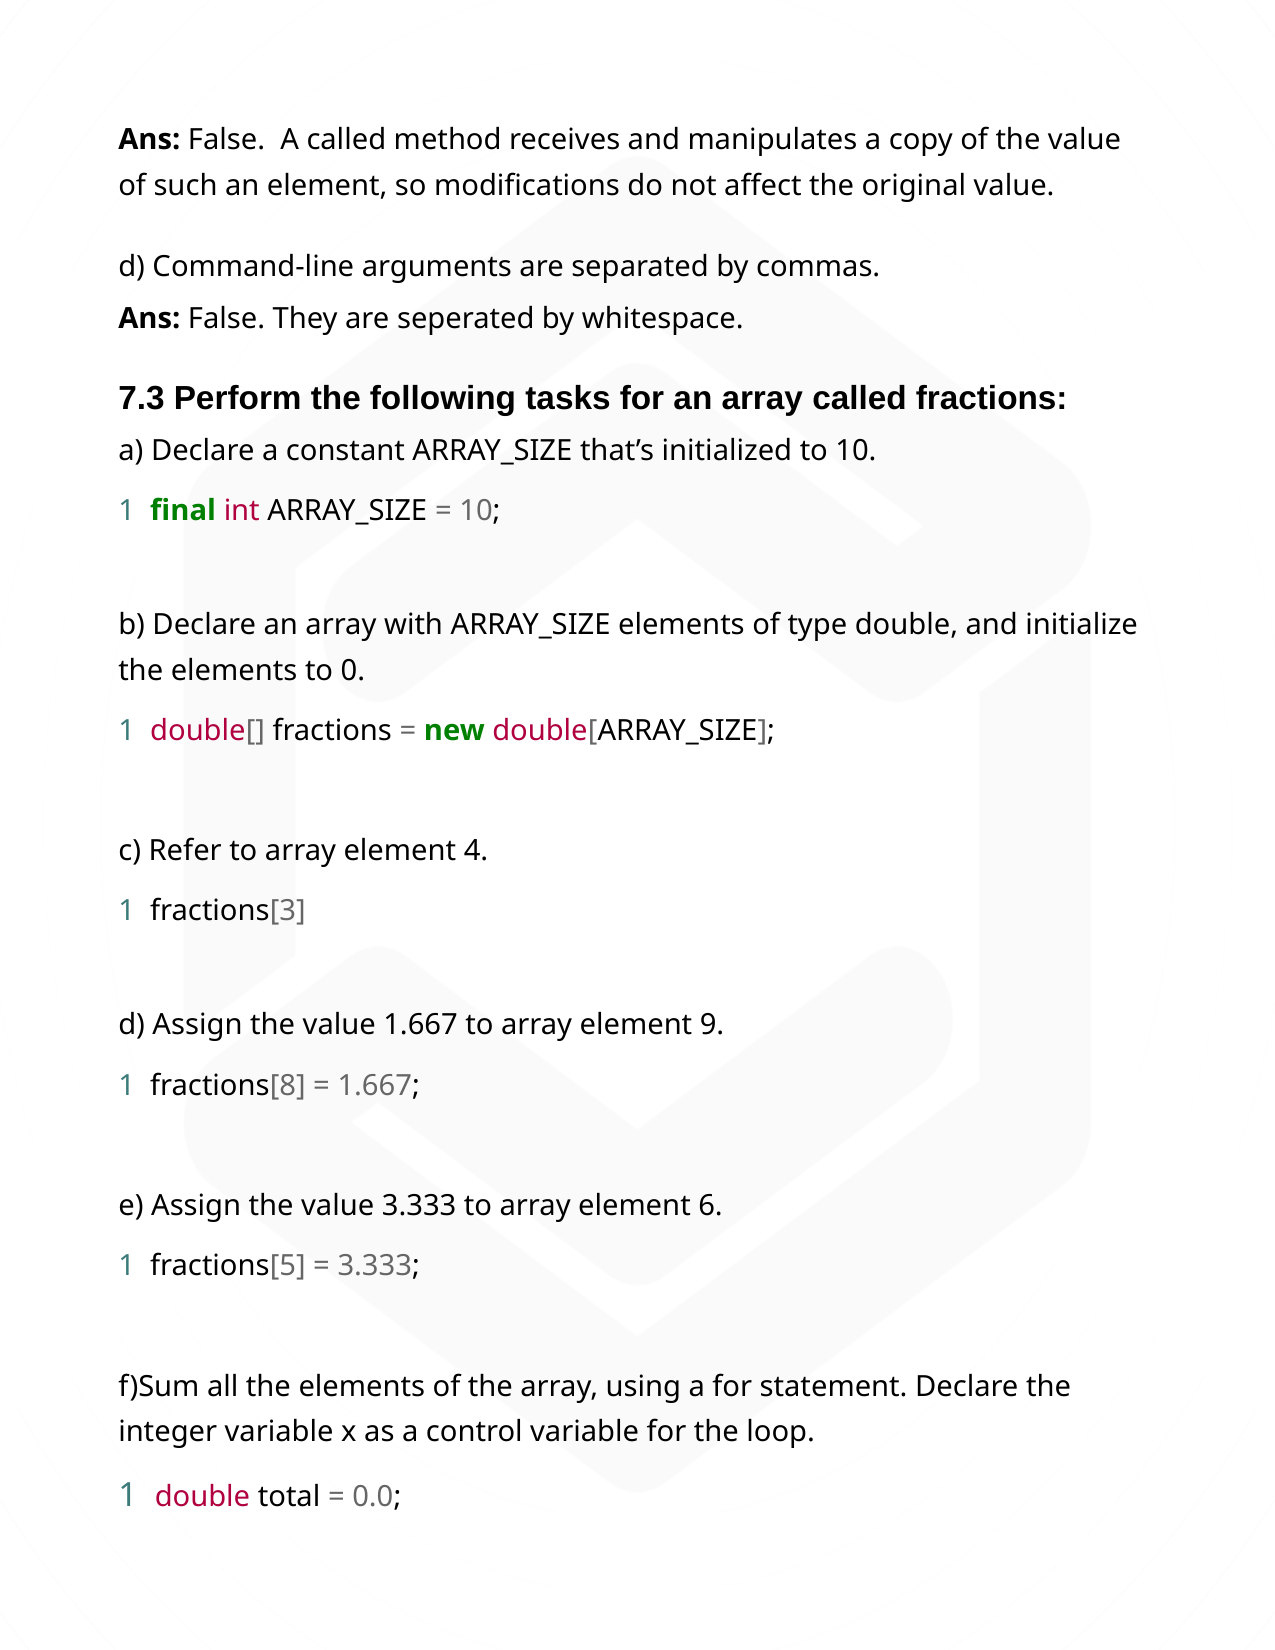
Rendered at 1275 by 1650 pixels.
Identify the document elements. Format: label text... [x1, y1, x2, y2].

text f)Sum all the elements of the array, using a for statement. Declare the integer variable x as a control variable for the loop. [118, 1365, 1157, 1450]
text 1 double total = 0.0; [118, 1471, 1157, 1516]
text 1 fractions[8] = 1.667; [118, 1064, 1157, 1103]
text b) Declare an array with ARRAY_SIZE elements of type double, and initialize the elements to 0. [118, 603, 1157, 688]
text 1 final int ARRAY_SIZE = 10; [118, 489, 1157, 529]
text 1 fractions[3] [118, 889, 1157, 929]
text a) Declare a constant ARRAY_SIZE that’s initialized to 10. [118, 429, 1157, 469]
text 1 fractions[5] = 3.333; [118, 1244, 1157, 1284]
text Ans: False. They are seperated by whitespace. [118, 297, 1157, 337]
text e) Assign the value 3.333 to array element 6. [118, 1184, 1157, 1224]
subtitle d) Command-line arguments are separated by commas. [118, 245, 1157, 284]
text c) Refer to array element 4. [118, 829, 1157, 869]
text 1 double[] fractions = new double[ARRAY_SIZE]; [118, 709, 1157, 749]
text Ans: False. A called method receives and manipulates a copy of the value of such an element, so modifications do not affect the original value. [118, 118, 1157, 203]
text d) Assign the value 1.667 to array element 9. [118, 1003, 1157, 1043]
subtitle 7.3 Perform the following tasks for an array called fractions: [118, 378, 1157, 416]
